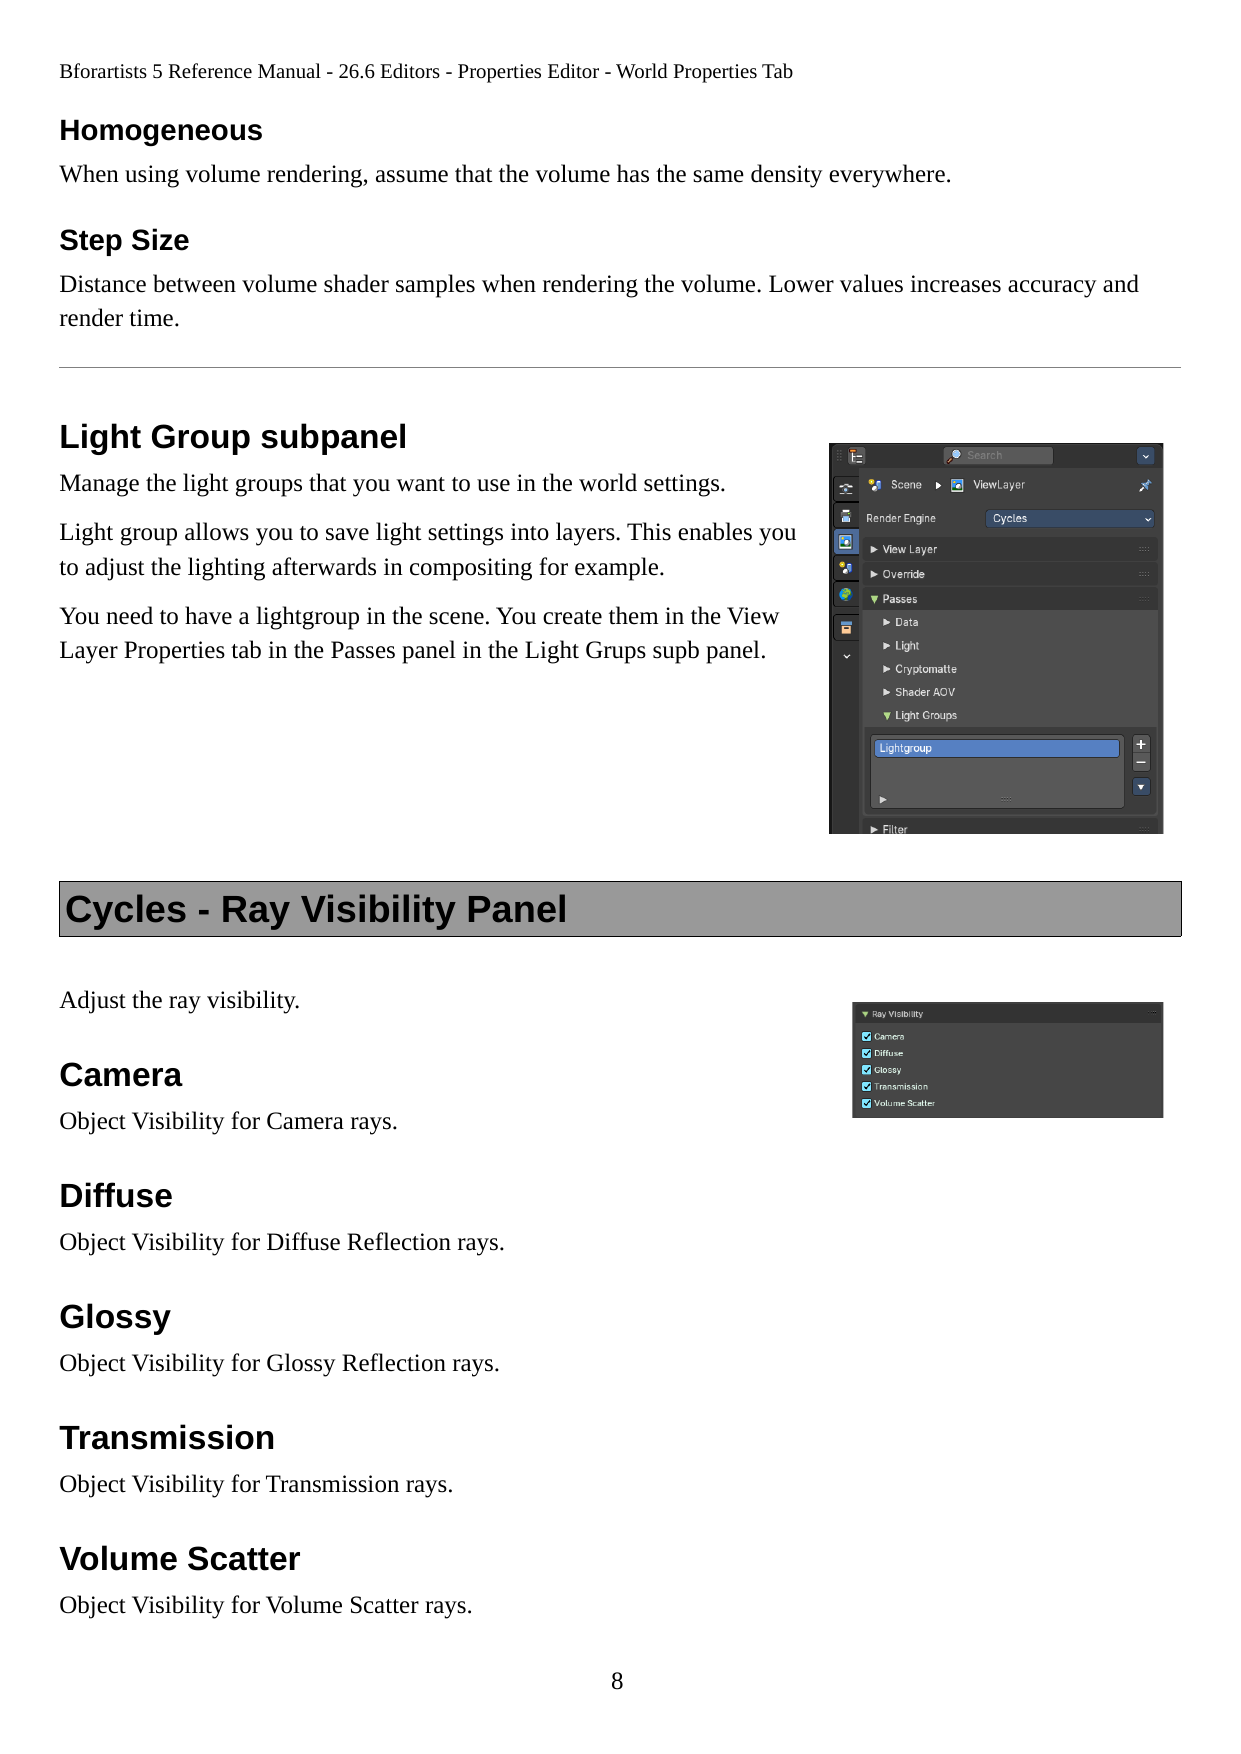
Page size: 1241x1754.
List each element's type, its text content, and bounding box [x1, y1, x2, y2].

subtitle Glossy [59, 1297, 1181, 1336]
subtitle Step Size [59, 222, 1181, 256]
text You need to have a lightgroup in the scene. You create them in the View Layer Properties tab in the Passes panel in the Light Grups supb panel. [59, 601, 829, 664]
subtitle Light Group subpanel [59, 417, 1181, 456]
text Light group allows you to save light settings into layers. This enables you to adjust the lighting afterwards in compositing for example. [59, 517, 829, 581]
text Object Visibility for Transmission rays. [59, 1469, 1181, 1498]
text Object Visibility for Glossy Reflection rays. [59, 1348, 1181, 1377]
text When using volume rendering, assume that the volume has the same density everywhere. [59, 159, 1181, 188]
text Adjust the ray visibility. [59, 985, 1181, 1014]
text Manage the light groups that you want to use in the world settings. [59, 468, 829, 497]
picture [829, 443, 1164, 834]
subtitle Diffuse [59, 1176, 1181, 1215]
table_header Cycles - Ray Visibility Panel [60, 882, 1181, 936]
subtitle Volume Scatter [59, 1539, 1181, 1578]
text Distance between volume shader samples when rendering the volume. Lower values increases accuracy and render time. [59, 269, 1181, 332]
picture [852, 1002, 1164, 1118]
text Object Visibility for Diffuse Reflection rays. [59, 1227, 1181, 1256]
subtitle Homogeneous [59, 113, 1181, 146]
subtitle Camera [59, 1055, 852, 1094]
text Object Visibility for Camera rays. [59, 1106, 1181, 1135]
subtitle Transmission [59, 1418, 1181, 1457]
subtitle [1164, 1055, 1181, 1094]
text Object Visibility for Volume Scatter rays. [59, 1590, 1181, 1619]
